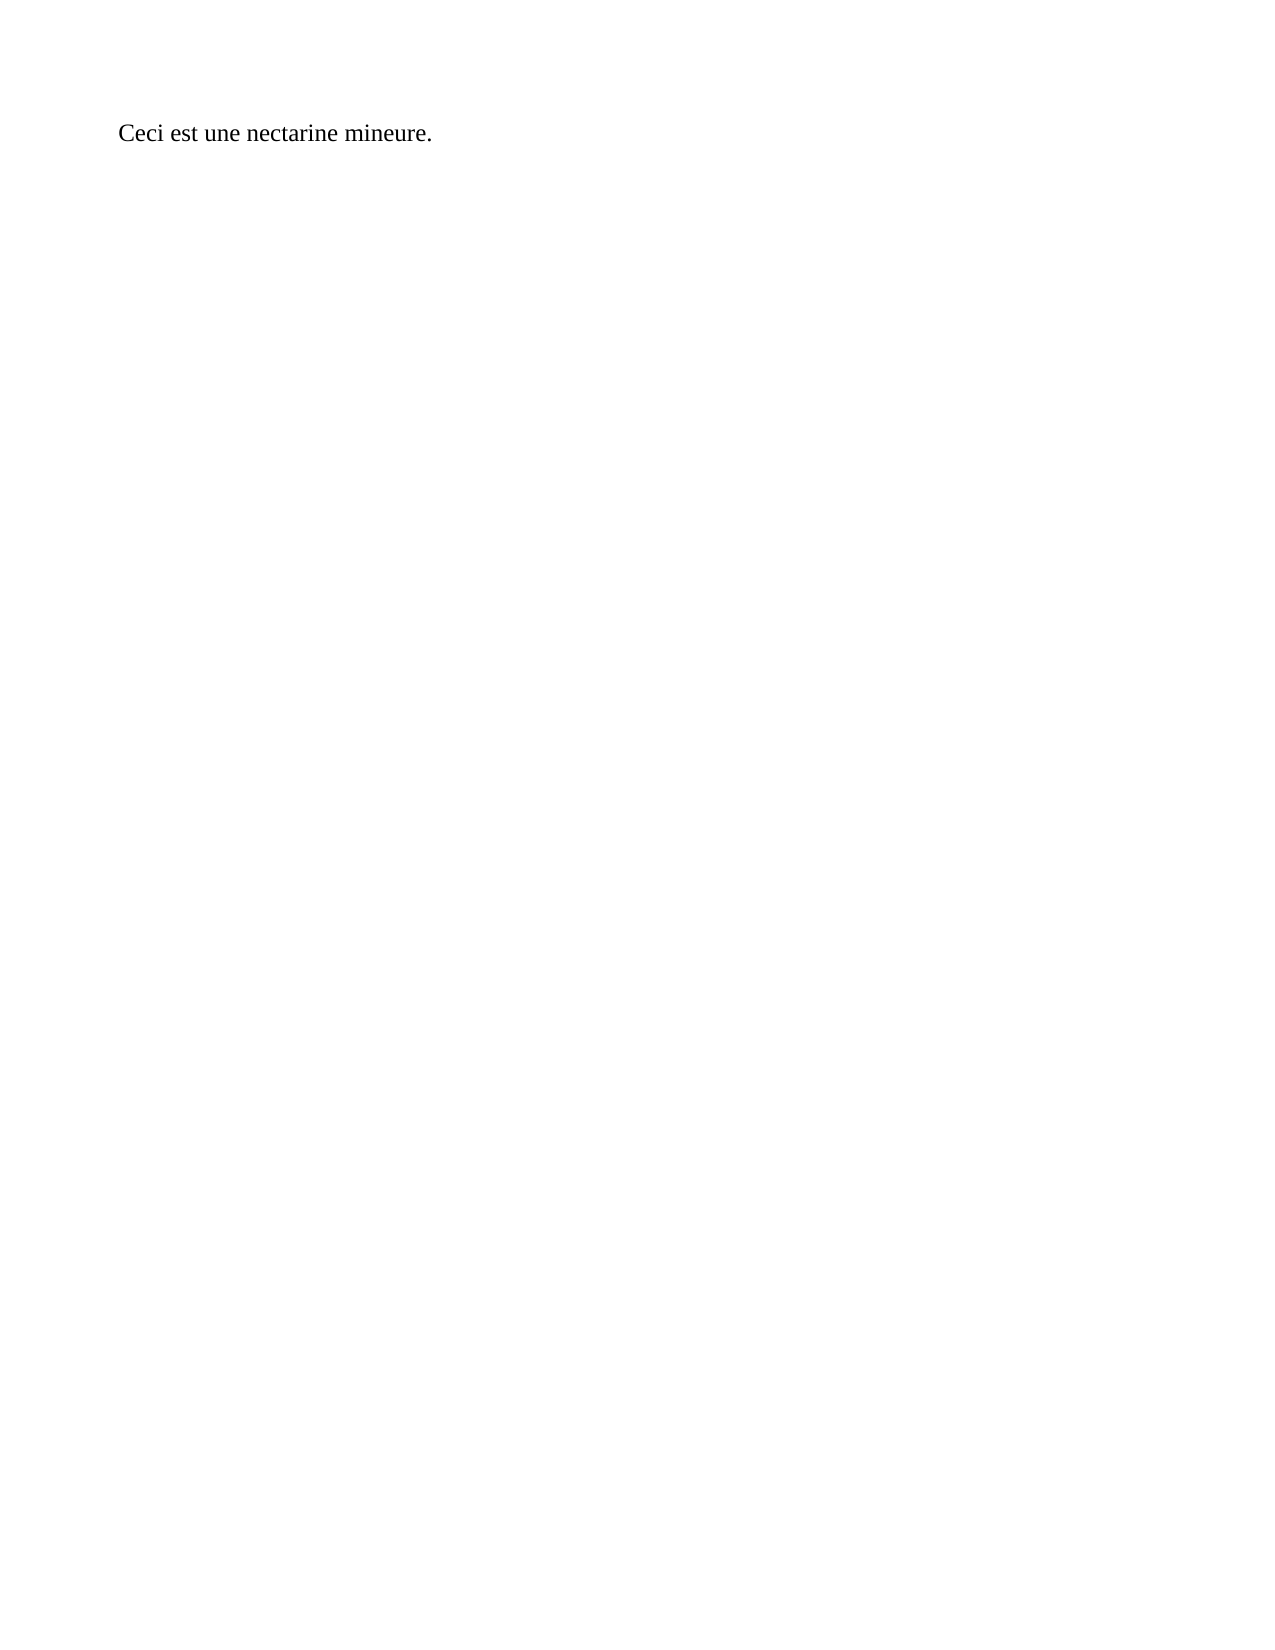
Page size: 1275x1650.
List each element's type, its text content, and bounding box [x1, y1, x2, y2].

text Ceci est une nectarine mineure. [118, 118, 1157, 147]
